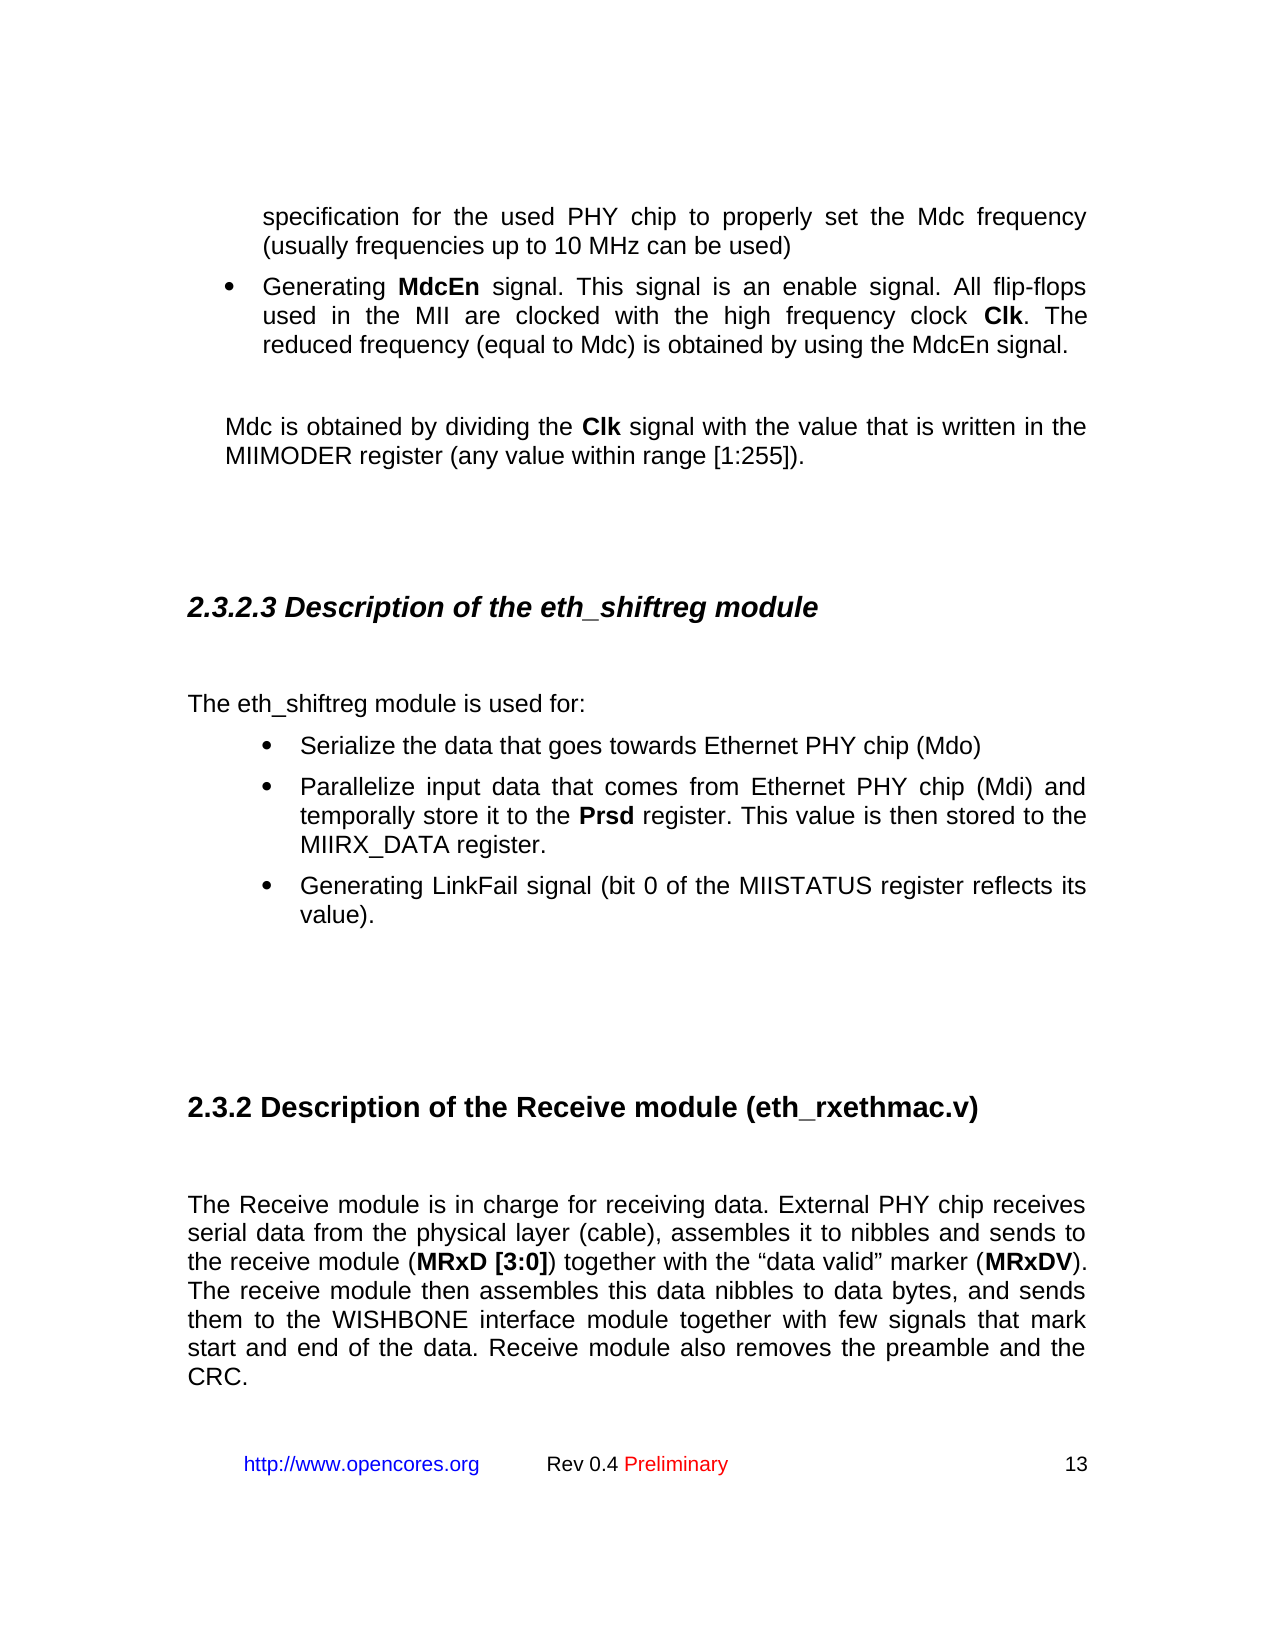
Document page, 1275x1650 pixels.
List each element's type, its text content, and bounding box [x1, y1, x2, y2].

list Generating MdcEn signal. This signal is an enable signal. All flip-flops used in the MII are clocked with the high frequency clock Clk. The reduced frequency (equal to Mdc) is obtained by using the MdcEn signal. [225, 272, 1088, 358]
list Generating LinkFail signal (bit 0 of the MIISTATUS register reflects its value). [262, 871, 1088, 928]
text The Receive module is in charge for receiving data. External PHY chip receives serial data from the physical layer (cable), assembles it to nibbles and sends to the receive module (MRxD [3:0]) together with the “data valid” marker (MRxDV). The receive module then assembles this data nibbles to data bytes, and sends them to the WISHBONE interface module together with few signals that mark start and end of the data. Receive module also removes the preamble and the CRC. [187, 1189, 1088, 1391]
subtitle 2.3.2.3 Description of the eth_shiftreg module [187, 590, 1088, 623]
list Parallelize input data that comes from Ethernet PHY chip (Mdi) and temporally store it to the Prsd register. This value is then stored to the MIIRX_DATA register. [262, 772, 1088, 858]
subtitle 2.3.2 Description of the Receive module (eth_rxethmac.v) [187, 1090, 1088, 1123]
list Serialize the data that goes towards Ethernet PHY chip (Mdo) [262, 731, 1088, 759]
text The eth_shiftreg module is used for: [187, 689, 1088, 718]
list specification for the used PHY chip to properly set the Mdc frequency (usually frequencies up to 10 MHz can be used) [225, 202, 1088, 259]
text Mdc is obtained by dividing the Clk signal with the value that is written in the MIIMODER register (any value within range [1:255]). [225, 412, 1088, 470]
